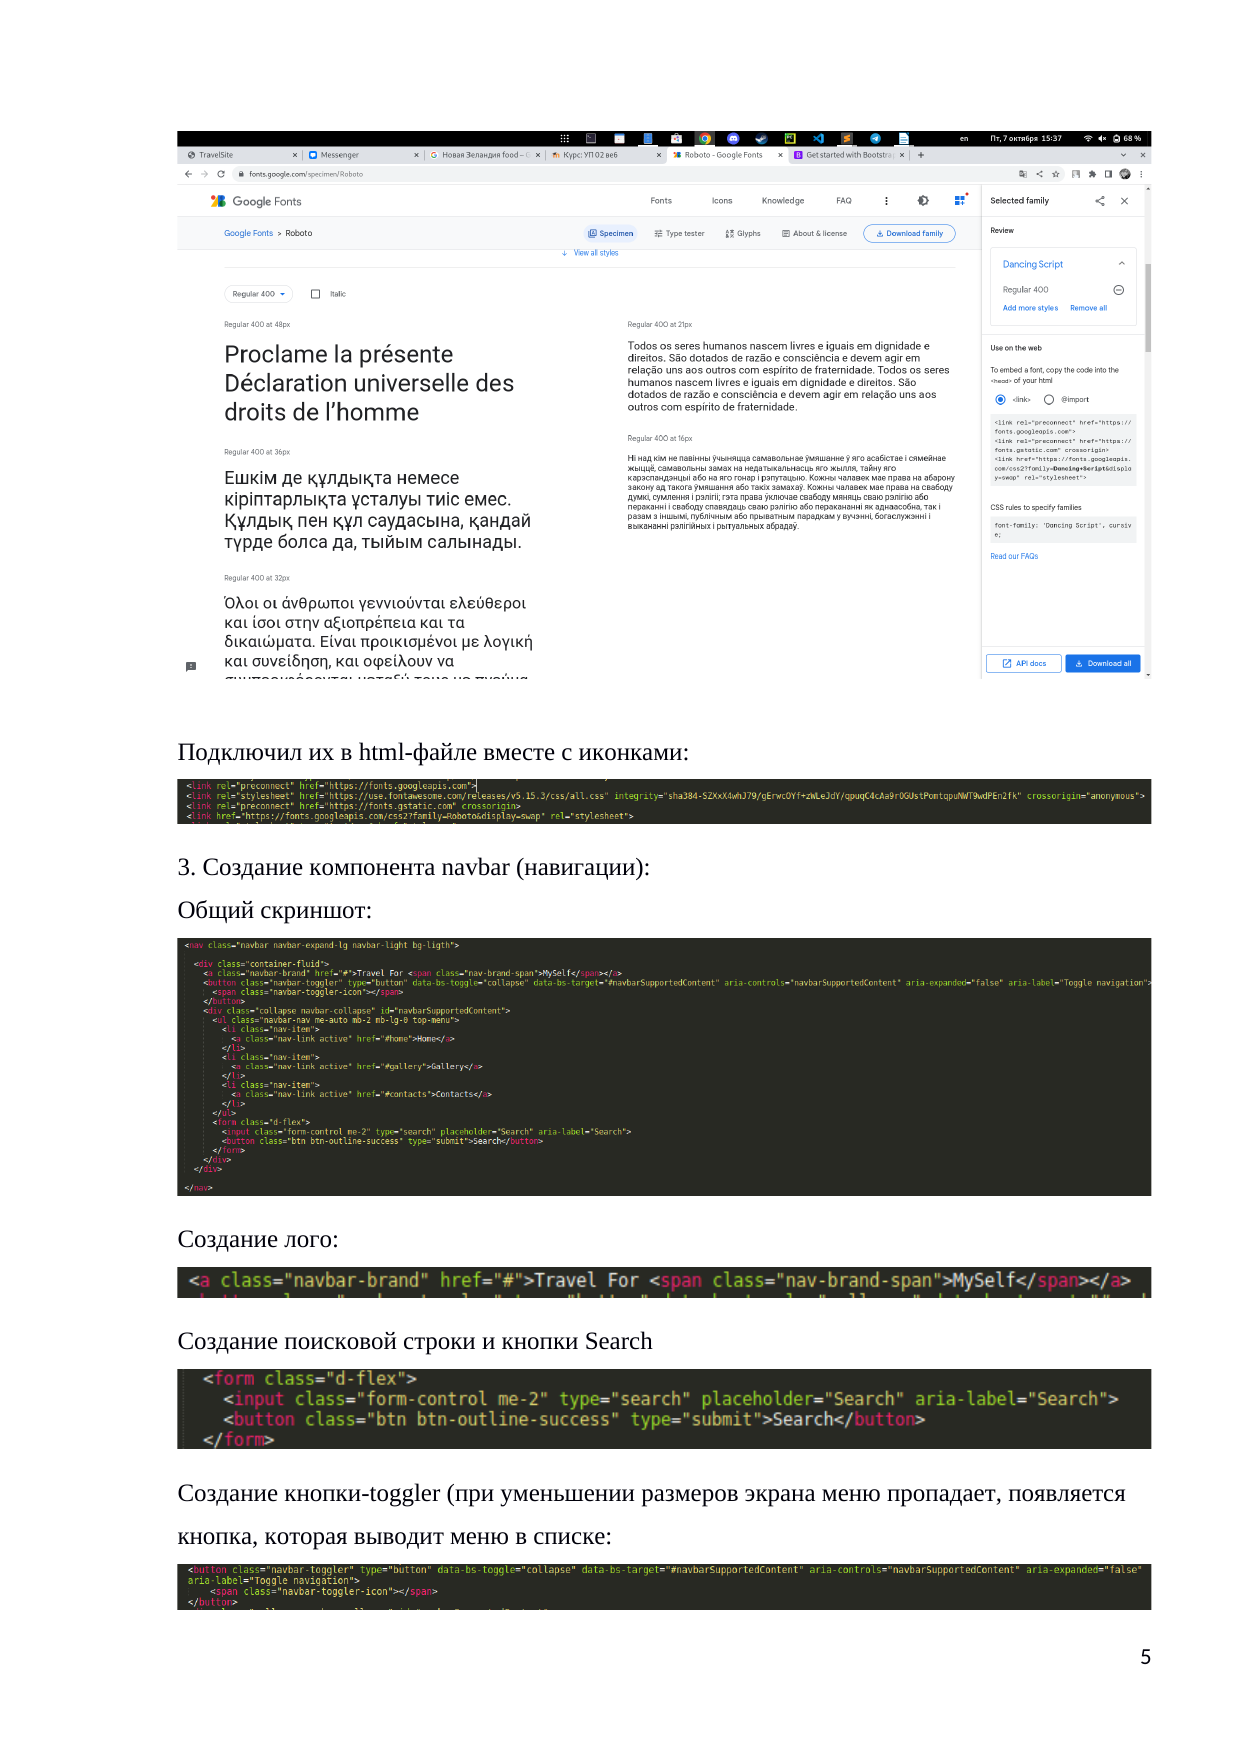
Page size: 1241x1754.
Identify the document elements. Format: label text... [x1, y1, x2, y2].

text Создание лого: [177, 1196, 1152, 1253]
text Создание поисковой строки и кнопки Search [177, 1298, 1152, 1355]
picture [177, 1564, 1152, 1610]
text Создание кнопки-toggler (при уменьшении размеров экрана меню пропадает, появляется кнопка, которая выводит меню в списке: [177, 1449, 1152, 1550]
text 3. Создание компонента navbar (навигации): [177, 824, 1152, 881]
picture [177, 1369, 1152, 1449]
picture [177, 779, 1152, 824]
text Подключил их в html-файле вместе с иконками: [177, 679, 1152, 765]
picture [177, 131, 1152, 679]
text Общий скриншот: [177, 895, 1152, 924]
picture [177, 938, 1152, 1196]
picture [177, 1267, 1152, 1298]
